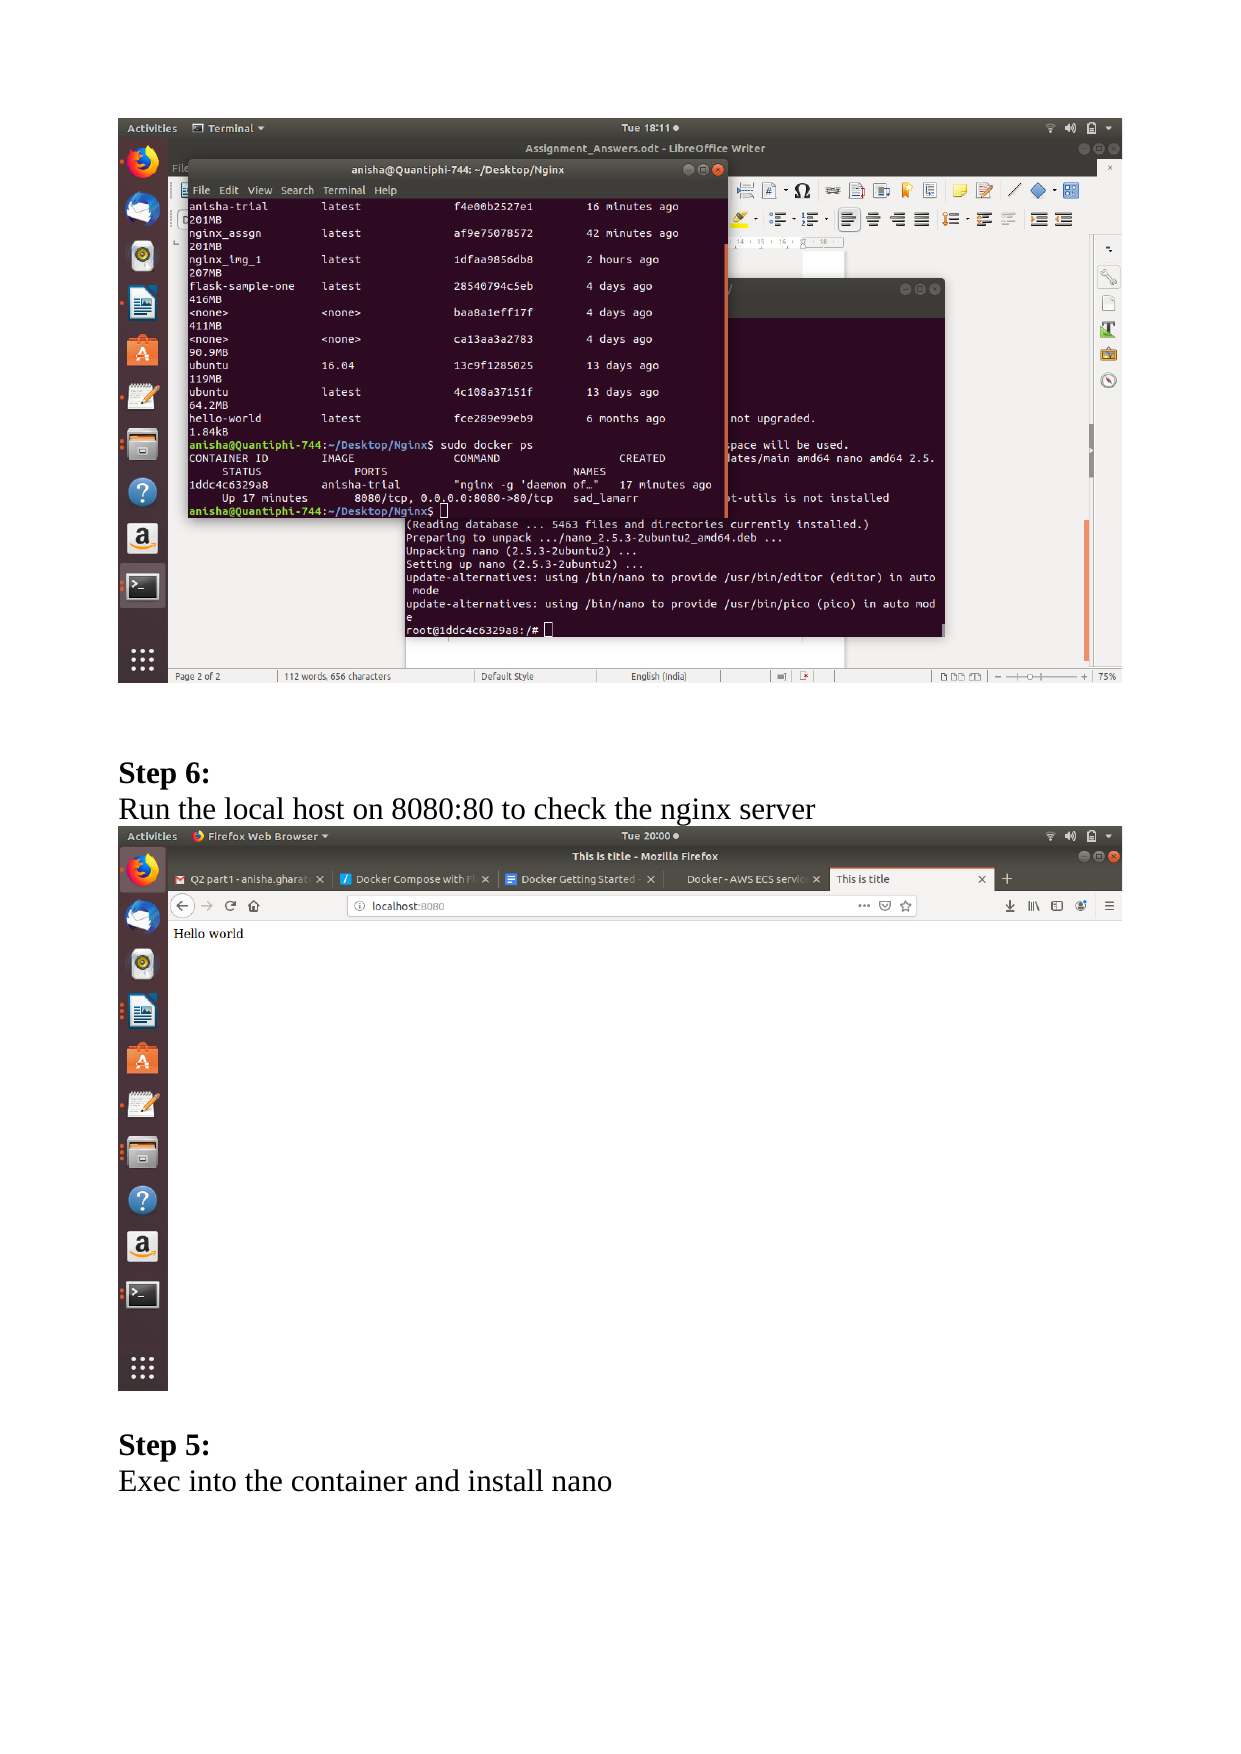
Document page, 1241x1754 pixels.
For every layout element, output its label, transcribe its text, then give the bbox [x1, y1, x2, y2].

text Step 6: [118, 754, 1122, 790]
text Run the local host on 8080:80 to check the nginx server [118, 790, 1122, 826]
text Step 5: [118, 1427, 1122, 1462]
text Exec into the container and install nano [118, 1462, 1122, 1498]
picture [118, 118, 1123, 683]
picture [118, 826, 1123, 1391]
